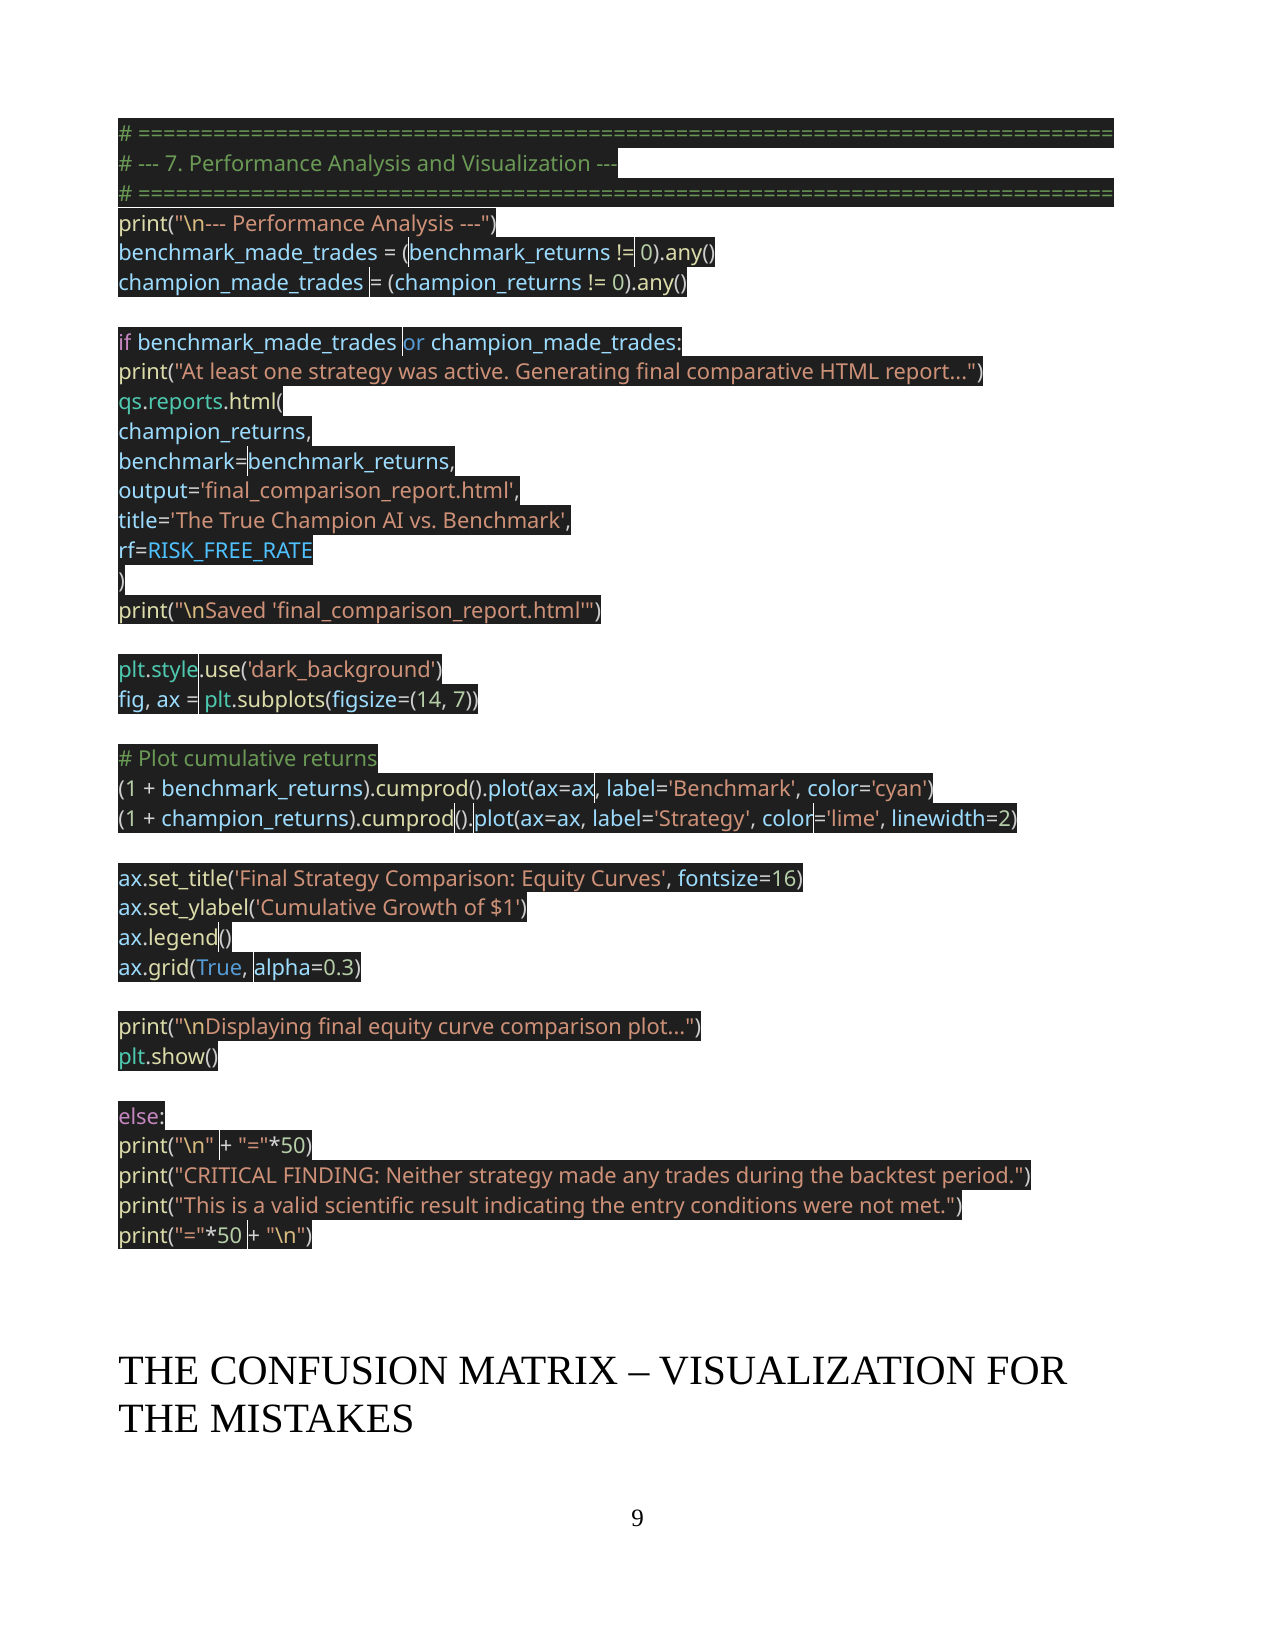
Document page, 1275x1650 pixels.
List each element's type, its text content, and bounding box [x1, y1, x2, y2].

text output='final_comparison_report.html', [118, 476, 1157, 505]
text benchmark=benchmark_returns, [118, 446, 1157, 476]
text # ============================================================================== [118, 118, 1157, 148]
text print("\n" + "="*50) [118, 1130, 1157, 1160]
text # Plot cumulative returns [118, 743, 1157, 773]
text print("CRITICAL FINDING: Neither strategy made any trades during the backtest period.") [118, 1160, 1157, 1190]
text # ============================================================================== [118, 178, 1157, 207]
text print("This is a valid scientific result indicating the entry conditions were not met.") [118, 1190, 1157, 1220]
text (1 + benchmark_returns).cumprod().plot(ax=ax, label='Benchmark', color='cyan') [118, 773, 1157, 803]
text else: [118, 1101, 1157, 1130]
text title='The True Champion AI vs. Benchmark', [118, 505, 1157, 535]
text THE CONFUSION MATRIX – VISUALIZATION FOR THE MISTAKES [118, 1345, 1157, 1441]
text ax.legend() [118, 922, 1157, 952]
text ax.set_title('Final Strategy Comparison: Equity Curves', fontsize=16) [118, 862, 1157, 892]
text rf=RISK_FREE_RATE [118, 535, 1157, 565]
text champion_made_trades = (champion_returns != 0).any() [118, 267, 1157, 297]
text qs.reports.html( [118, 386, 1157, 416]
text ax.grid(True, alpha=0.3) [118, 952, 1157, 982]
text if benchmark_made_trades or champion_made_trades: [118, 327, 1157, 356]
text ax.set_ylabel('Cumulative Growth of $1') [118, 892, 1157, 922]
text (1 + champion_returns).cumprod().plot(ax=ax, label='Strategy', color='lime', linewidth=2) [118, 803, 1157, 833]
text print("\n--- Performance Analysis ---") [118, 207, 1157, 237]
text # --- 7. Performance Analysis and Visualization --- [118, 148, 1157, 178]
text plt.show() [118, 1041, 1157, 1071]
text champion_returns, [118, 416, 1157, 446]
text print("At least one strategy was active. Generating final comparative HTML report...") [118, 356, 1157, 386]
text plt.style.use('dark_background') [118, 654, 1157, 684]
text print("\nSaved 'final_comparison_report.html'") [118, 595, 1157, 624]
text fig, ax = plt.subplots(figsize=(14, 7)) [118, 684, 1157, 714]
text print("\nDisplaying final equity curve comparison plot...") [118, 1011, 1157, 1041]
text print("="*50 + "\n") [118, 1220, 1157, 1249]
text ) [118, 565, 1157, 595]
text benchmark_made_trades = (benchmark_returns != 0).any() [118, 237, 1157, 267]
